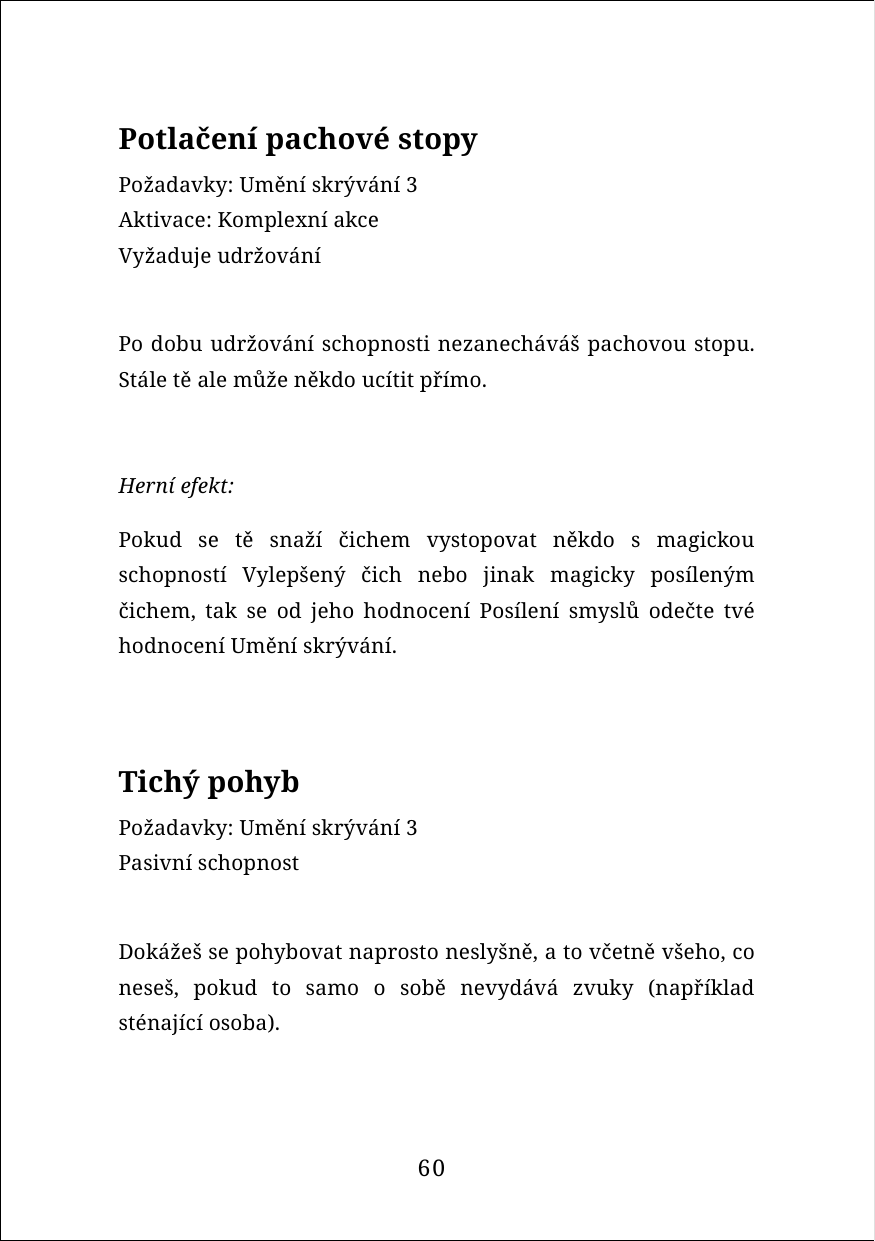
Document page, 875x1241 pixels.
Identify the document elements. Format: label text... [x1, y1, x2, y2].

subtitle Tichý pohyb [118, 761, 756, 801]
text Požadavky: Umění skrývání 3 Pasivní schopnost [118, 813, 756, 912]
text Herní efekt: [118, 471, 756, 500]
text Požadavky: Umění skrývání 3 Aktivace: Komplexní akce Vyžaduje udržování [118, 170, 756, 305]
text Dokážeš se pohybovat naprosto neslyšně, a to včetně všeho, co neseš, pokud to samo o sobě nevydává zvuky (například sténající osoba). [118, 937, 756, 1037]
subtitle Potlačení pachové stopy [118, 118, 756, 158]
text Po dobu udržování schopnosti nezanecháváš pachovou stopu. Stále tě ale může někdo ucítit přímo. [118, 329, 756, 393]
text Pokud se tě snaží čichem vystopovat někdo s magickou schopností Vylepšený čich nebo jinak magicky posíleným čichem, tak se od jeho hodnocení Posílení smyslů odečte tvé hodnocení Umění skrývání. [118, 525, 756, 660]
